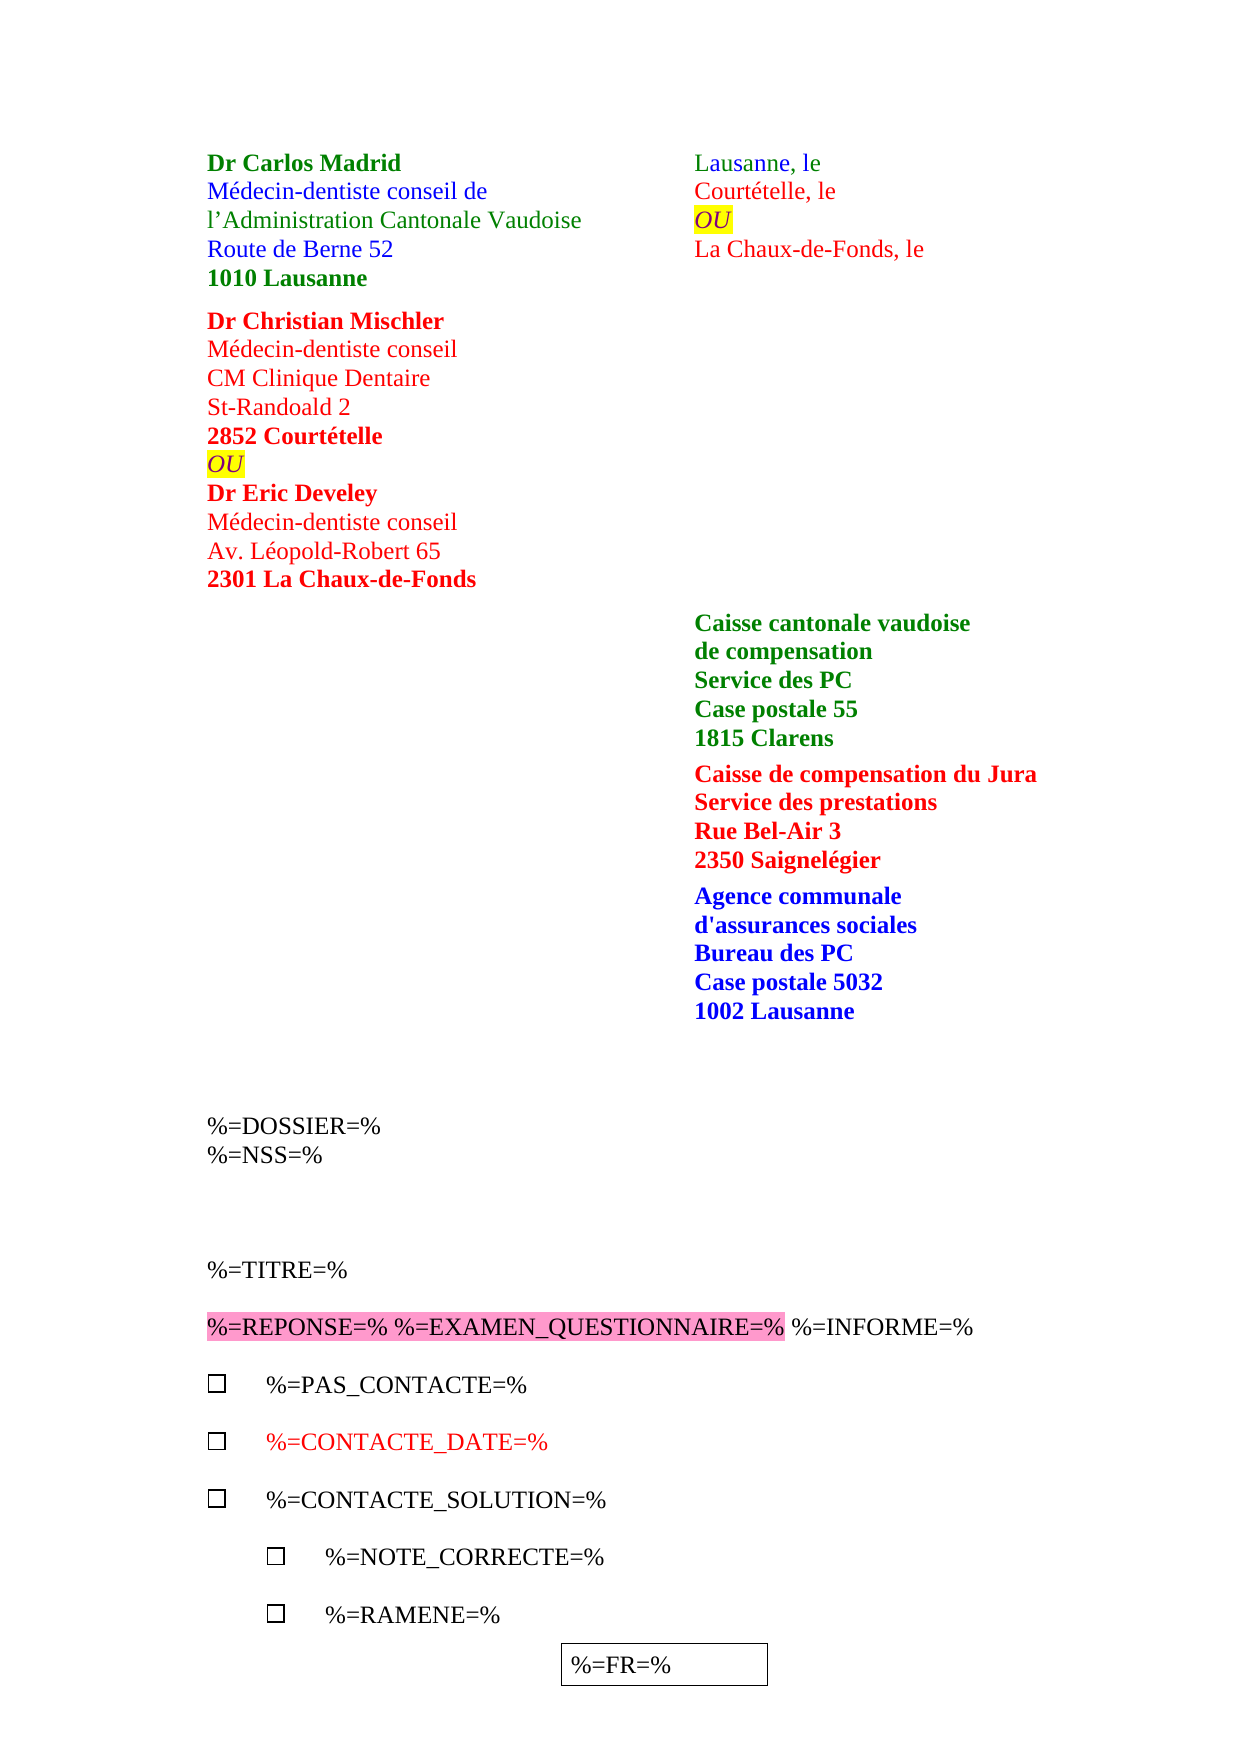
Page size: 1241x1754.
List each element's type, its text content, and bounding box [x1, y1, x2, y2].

text %=DOSSIER=% [207, 1111, 1122, 1140]
text %=NOTE_CORRECTE=% [207, 1542, 1122, 1571]
text 2852 Courtételle [207, 421, 1122, 449]
text Bureau des PC [207, 938, 1122, 967]
text %=FR=% [562, 1644, 767, 1685]
text Case postale 5032 [207, 967, 1122, 996]
text %=REPONSE=% %=EXAMEN_QUESTIONNAIRE=% %=INFORME=% [207, 1312, 1122, 1341]
text %=PAS_CONTACTE=% [207, 1370, 1122, 1398]
text St-Randoald 2 [207, 392, 1122, 421]
text %=TITRE=% [207, 1255, 1122, 1283]
text 1815 Clarens [207, 723, 1122, 751]
text Médecin-dentiste conseil [207, 507, 1122, 536]
text 1010 Lausanne [207, 263, 1122, 291]
text Av. Léopold-Robert 65 [207, 536, 1122, 564]
text Caisse cantonale vaudoise [207, 608, 1122, 636]
text %=NSS=% [207, 1140, 1122, 1168]
text CM Clinique Dentaire [207, 363, 1122, 392]
text d'assurances sociales [207, 910, 1122, 938]
text l’Administration Cantonale Vaudoise ou [207, 205, 1122, 234]
text Dr Eric Develey [207, 478, 1122, 507]
text Service des prestations [207, 787, 1122, 816]
text Service des PC [207, 665, 1122, 694]
text Route de Berne 52 La Chaux-de-Fonds, le [207, 234, 1122, 263]
text Rue Bel-Air 3 [207, 816, 1122, 845]
text 2301 La Chaux-de-Fonds [207, 564, 1122, 593]
text 2350 Saignelégier [207, 845, 1122, 874]
text %=CONTACTE_DATE=% [207, 1427, 1122, 1456]
text Case postale 55 [207, 694, 1122, 723]
text Caisse de compensation du Jura [207, 759, 1122, 787]
text Dr Christian Mischler [207, 306, 1122, 334]
text %=RAMENE=% [207, 1600, 1122, 1628]
text Médecin-dentiste conseil [207, 334, 1122, 363]
text ou [207, 449, 1122, 478]
text de compensation [207, 636, 1122, 665]
text 1002 Lausanne [207, 996, 1122, 1025]
text Dr Carlos Madrid Lausanne, le [207, 148, 1122, 176]
text Agence communale [207, 881, 1122, 910]
text Médecin-dentiste conseil de Courtételle, le [207, 176, 1122, 205]
text %=CONTACTE_SOLUTION=% [207, 1485, 1122, 1513]
